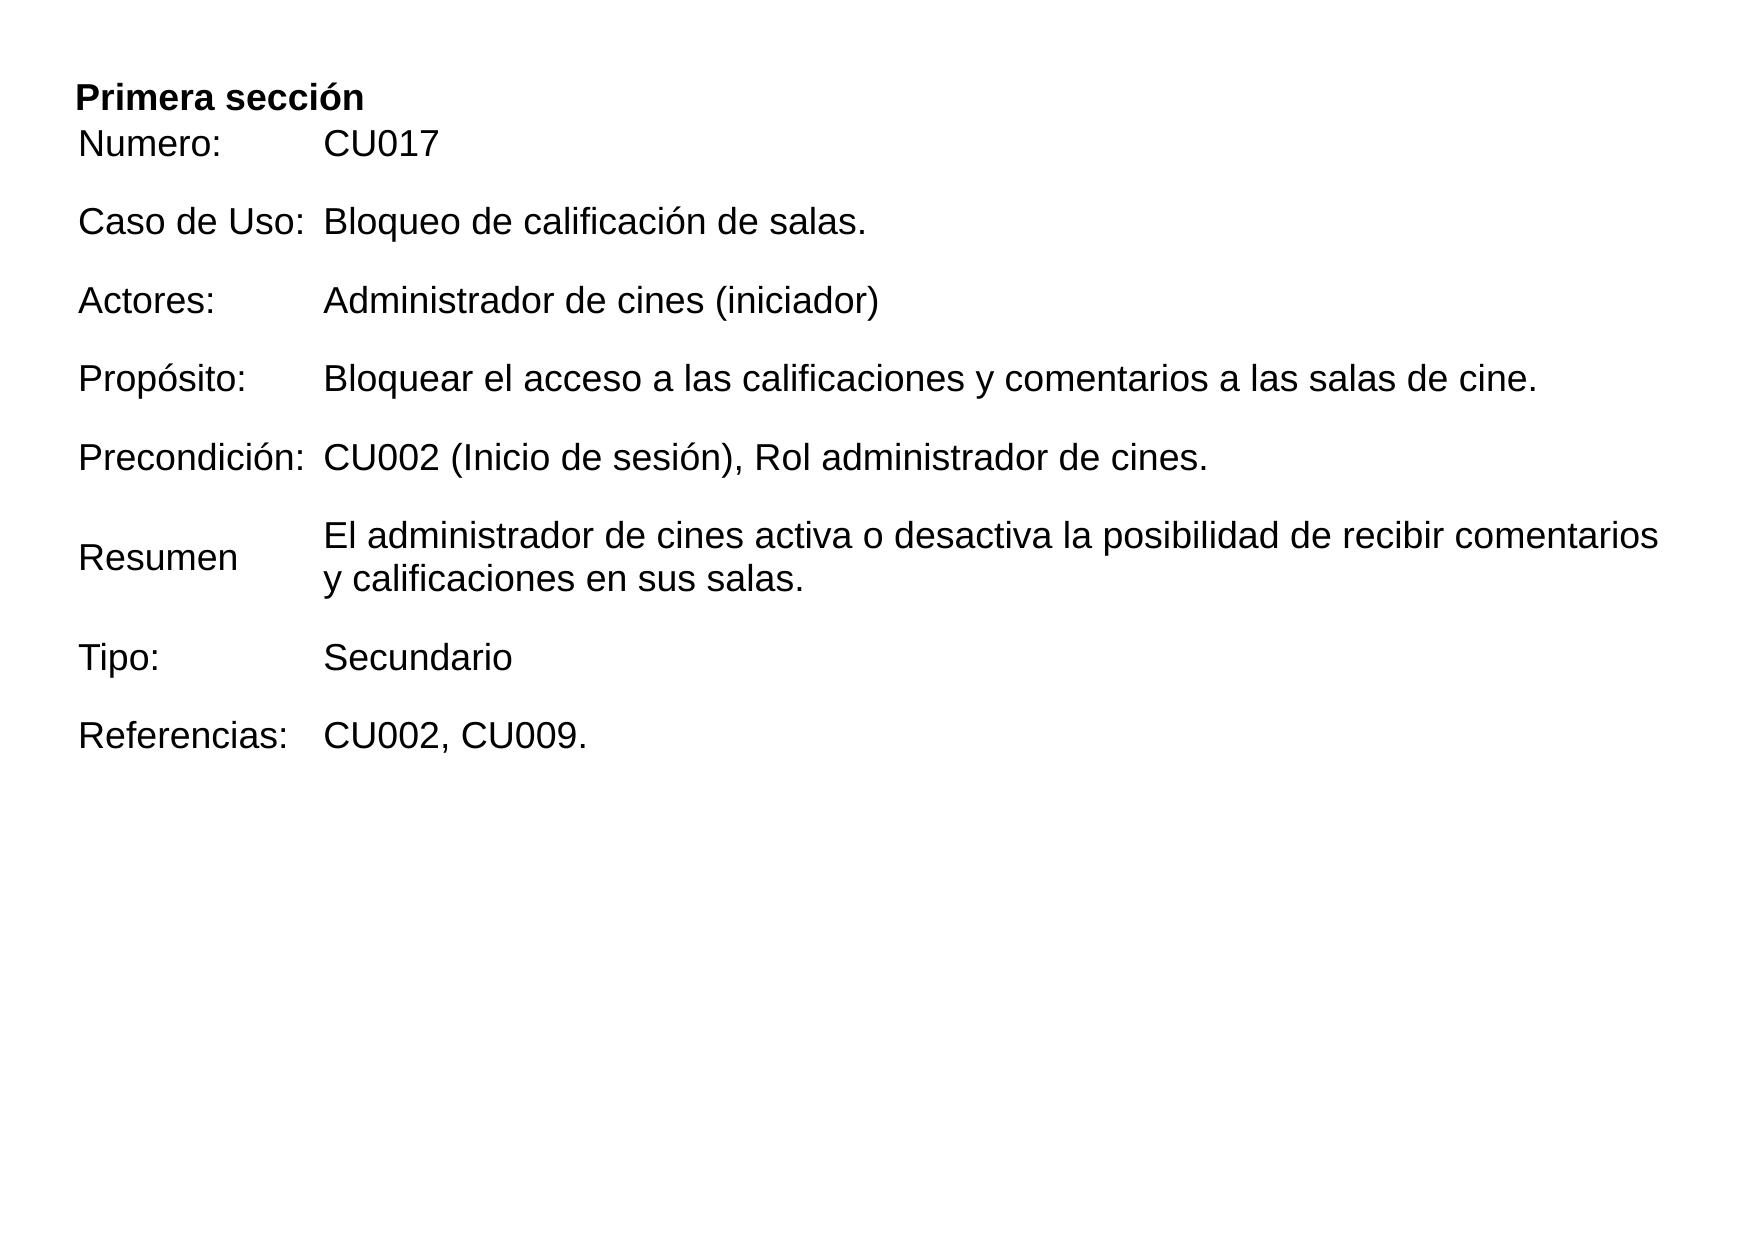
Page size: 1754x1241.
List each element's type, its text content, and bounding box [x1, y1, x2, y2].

table_cell Administrador de cines (iniciador) [320, 275, 1679, 353]
table_cell Referencias: [75, 710, 320, 789]
table_cell CU002, CU009. [320, 710, 1679, 789]
table_cell Bloqueo de calificación de salas. [320, 197, 1679, 275]
table_header CU017 [320, 118, 1679, 197]
table_cell Precondición: [75, 432, 320, 510]
table_header Numero: [75, 118, 320, 197]
table_cell Tipo: [75, 632, 320, 710]
table_cell Actores: [75, 275, 320, 353]
table_cell Secundario [320, 632, 1679, 710]
table_cell Propósito: [75, 354, 320, 432]
text Primera sección [75, 75, 1679, 118]
table_cell CU002 (Inicio de sesión), Rol administrador de cines. [320, 432, 1679, 510]
table_cell El administrador de cines activa o desactiva la posibilidad de recibir comentarios y calificaciones en sus salas. [320, 510, 1679, 632]
table_cell Bloquear el acceso a las calificaciones y comentarios a las salas de cine. [320, 354, 1679, 432]
table_cell Resumen [75, 510, 320, 632]
table_cell Caso de Uso: [75, 197, 320, 275]
